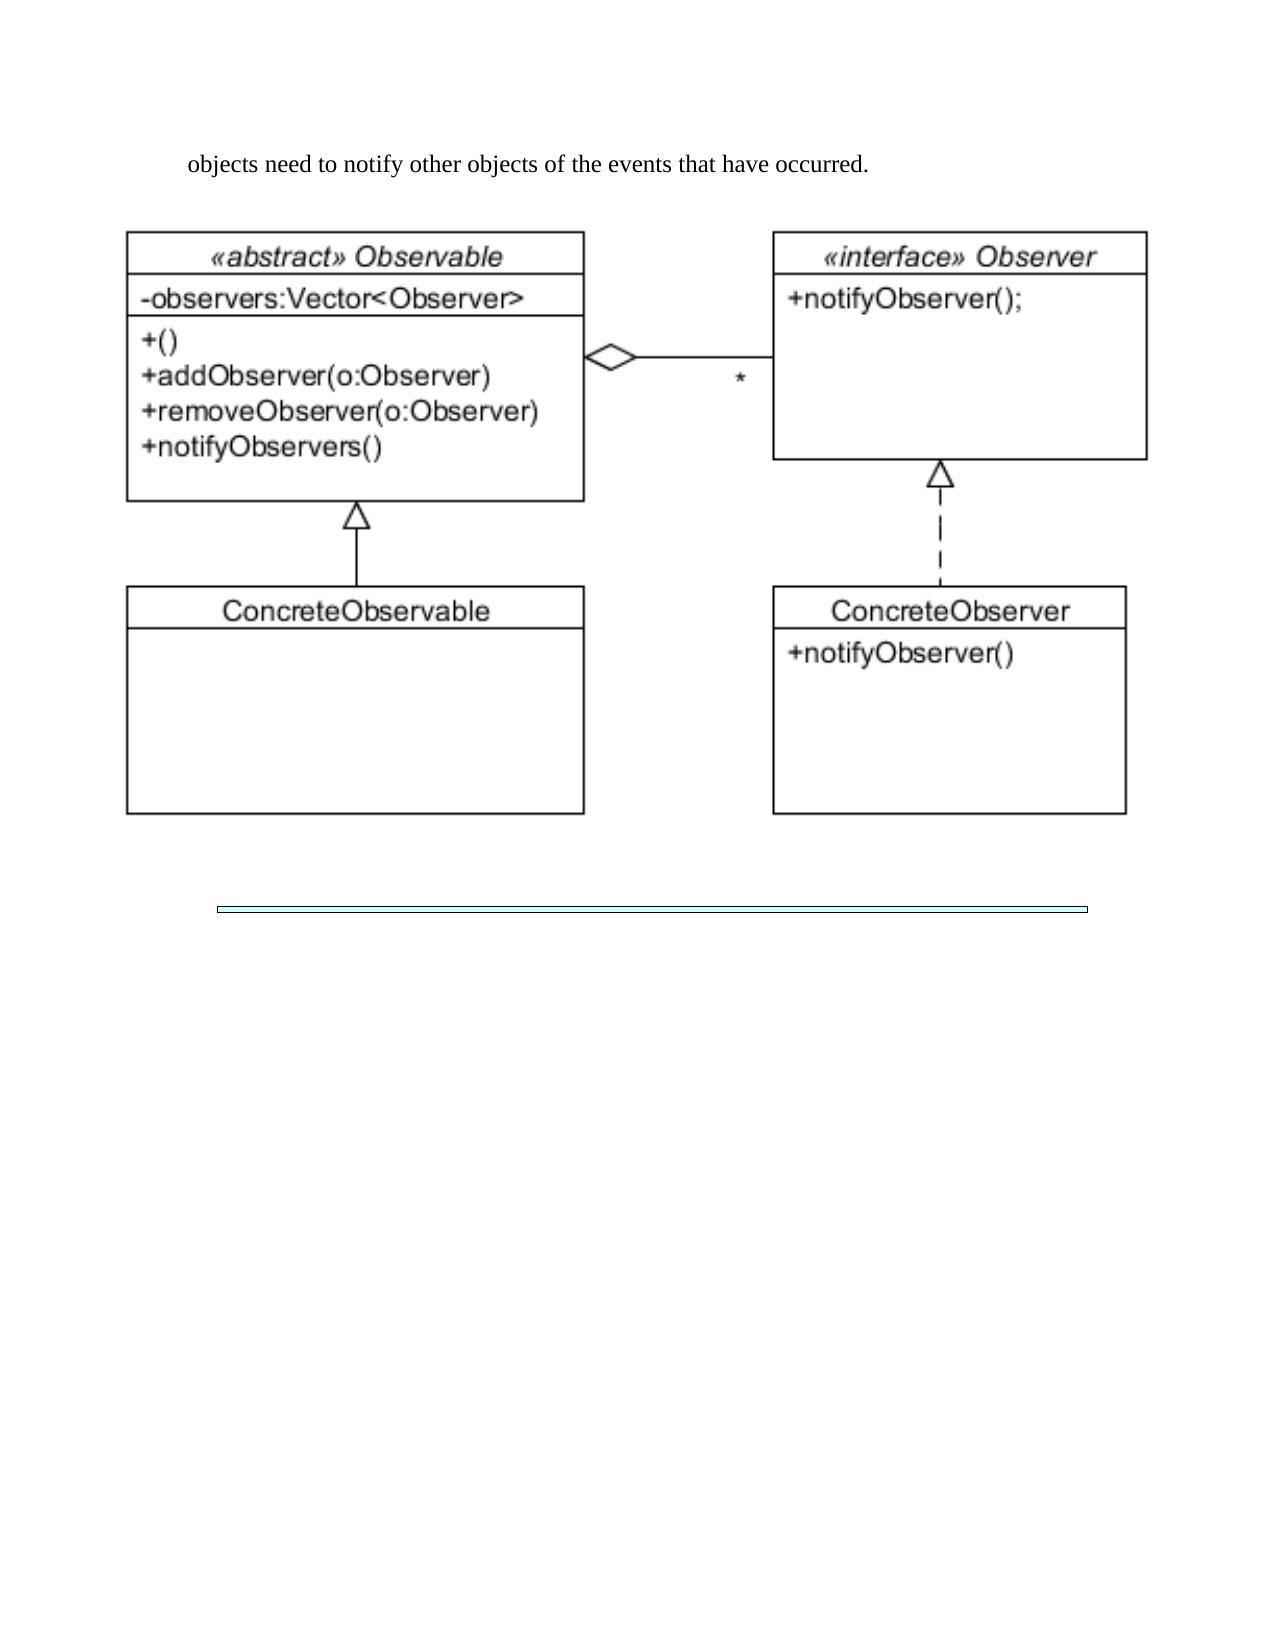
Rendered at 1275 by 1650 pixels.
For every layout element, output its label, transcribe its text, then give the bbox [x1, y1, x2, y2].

picture [85, 190, 1190, 857]
text objects need to notify other objects of the events that have occurred. [187, 150, 1087, 178]
